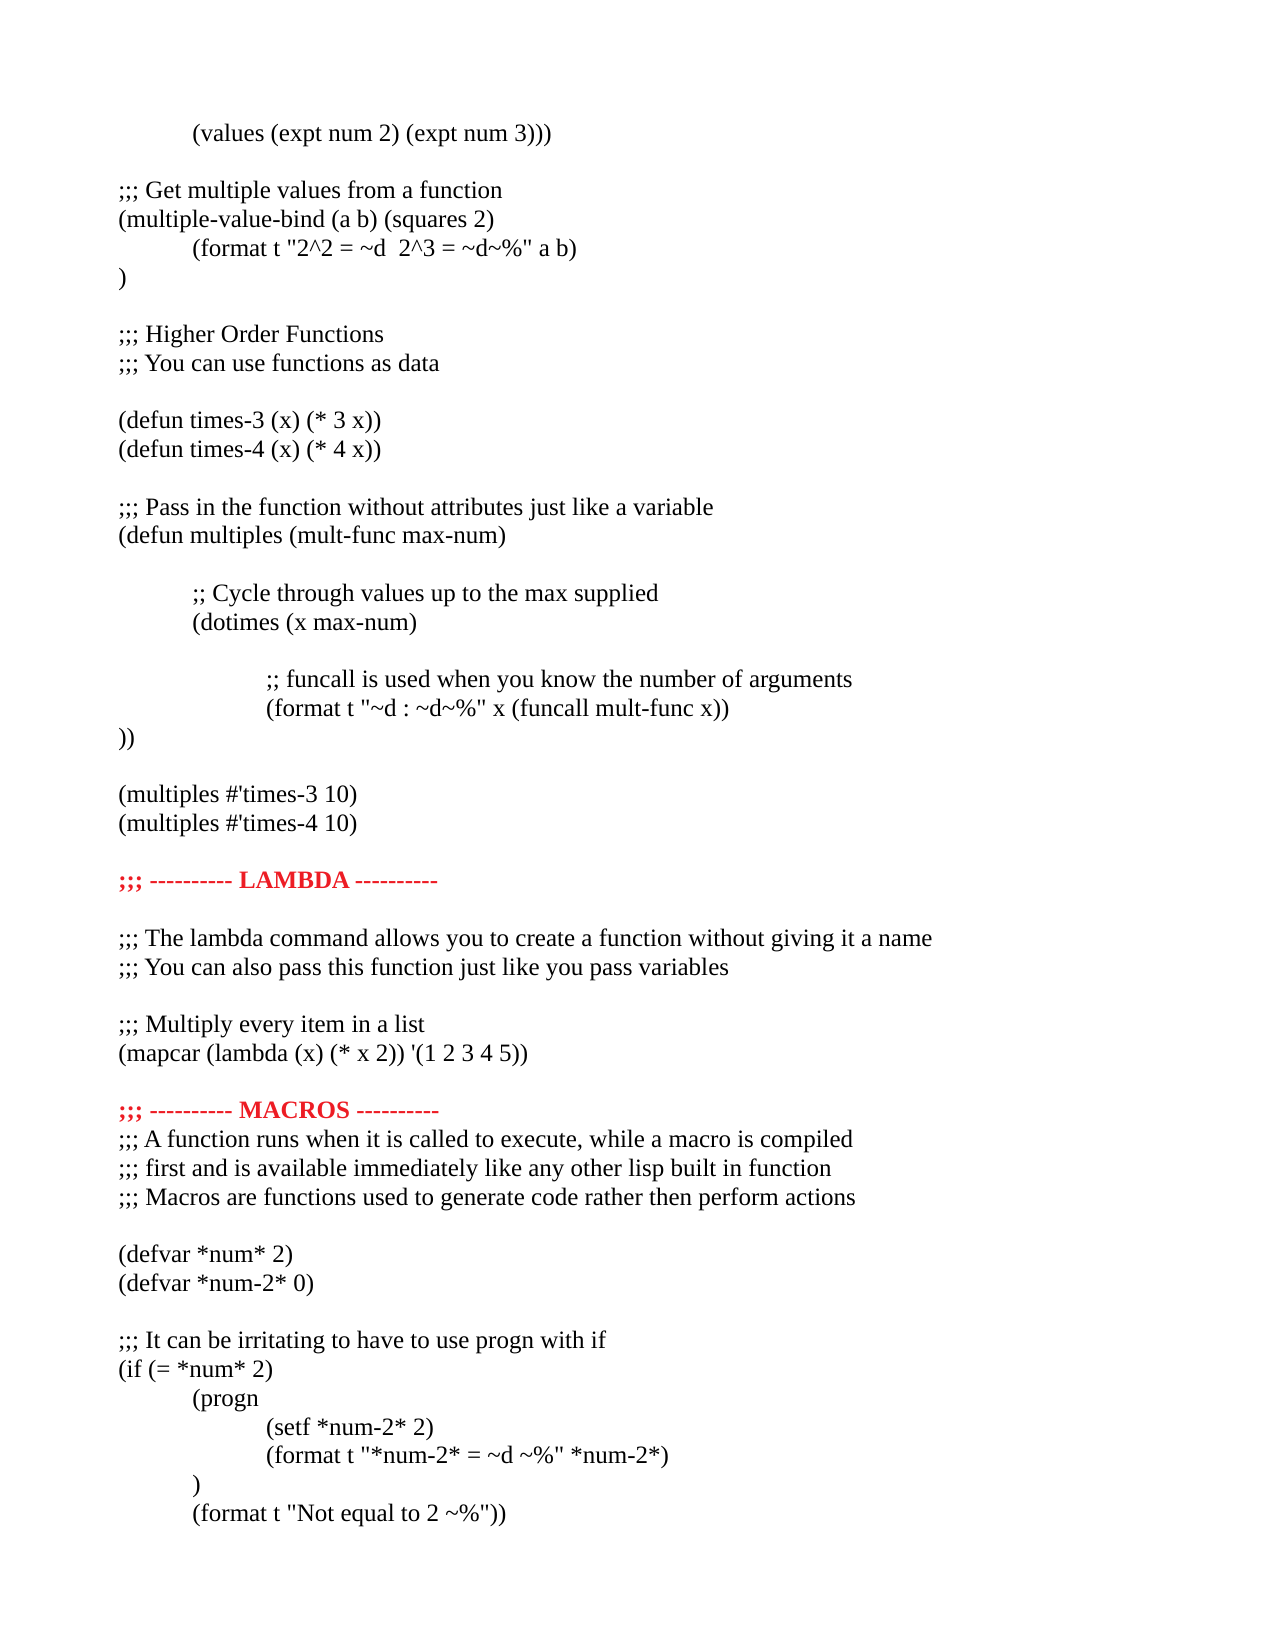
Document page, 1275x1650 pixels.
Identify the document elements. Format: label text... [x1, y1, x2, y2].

text ;;; Higher Order Functions [118, 319, 1157, 348]
text ;;; Macros are functions used to generate code rather then perform actions [118, 1182, 1157, 1211]
text ;;; The lambda command allows you to create a function without giving it a name [118, 923, 1157, 952]
text ;;; Multiply every item in a list [118, 1009, 1157, 1038]
text ;; Cycle through values up to the max supplied [118, 578, 1157, 607]
text ) [118, 262, 1157, 291]
text ;;; A function runs when it is called to execute, while a macro is compiled [118, 1124, 1157, 1153]
text (defvar *num* 2) [118, 1239, 1157, 1268]
text ;;; first and is available immediately like any other lisp built in function [118, 1153, 1157, 1182]
text (format t "~d : ~d~%" x (funcall mult-func x)) [118, 693, 1157, 722]
text ;;; You can also pass this function just like you pass variables [118, 952, 1157, 981]
text (format t "Not equal to 2 ~%")) [118, 1498, 1157, 1527]
text (defvar *num-2* 0) [118, 1268, 1157, 1297]
text ;;; It can be irritating to have to use progn with if [118, 1326, 1157, 1354]
text ;;; Get multiple values from a function [118, 176, 1157, 204]
text ;;; ---------- MACROS ---------- [118, 1096, 1157, 1124]
text (values (expt num 2) (expt num 3))) [118, 118, 1157, 147]
text ;;; ---------- LAMBDA ---------- [118, 866, 1157, 894]
text (mapcar (lambda (x) (* x 2)) '(1 2 3 4 5)) [118, 1038, 1157, 1067]
text )) [118, 722, 1157, 751]
text (multiple-value-bind (a b) (squares 2) [118, 204, 1157, 233]
text (defun times-3 (x) (* 3 x)) [118, 406, 1157, 434]
text (format t "2^2 = ~d 2^3 = ~d~%" a b) [118, 233, 1157, 262]
text ;;; You can use functions as data [118, 348, 1157, 377]
text (if (= *num* 2) [118, 1354, 1157, 1383]
text ;;; Pass in the function without attributes just like a variable [118, 492, 1157, 521]
text (setf *num-2* 2) [118, 1412, 1157, 1441]
text (defun multiples (mult-func max-num) [118, 521, 1157, 549]
text (multiples #'times-3 10) [118, 779, 1157, 808]
text (progn [118, 1383, 1157, 1412]
text (dotimes (x max-num) [118, 607, 1157, 636]
text ;; funcall is used when you know the number of arguments [118, 664, 1157, 693]
text (format t "*num-2* = ~d ~%" *num-2*) [118, 1441, 1157, 1469]
text (multiples #'times-4 10) [118, 808, 1157, 837]
text ) [118, 1469, 1157, 1498]
text (defun times-4 (x) (* 4 x)) [118, 434, 1157, 463]
